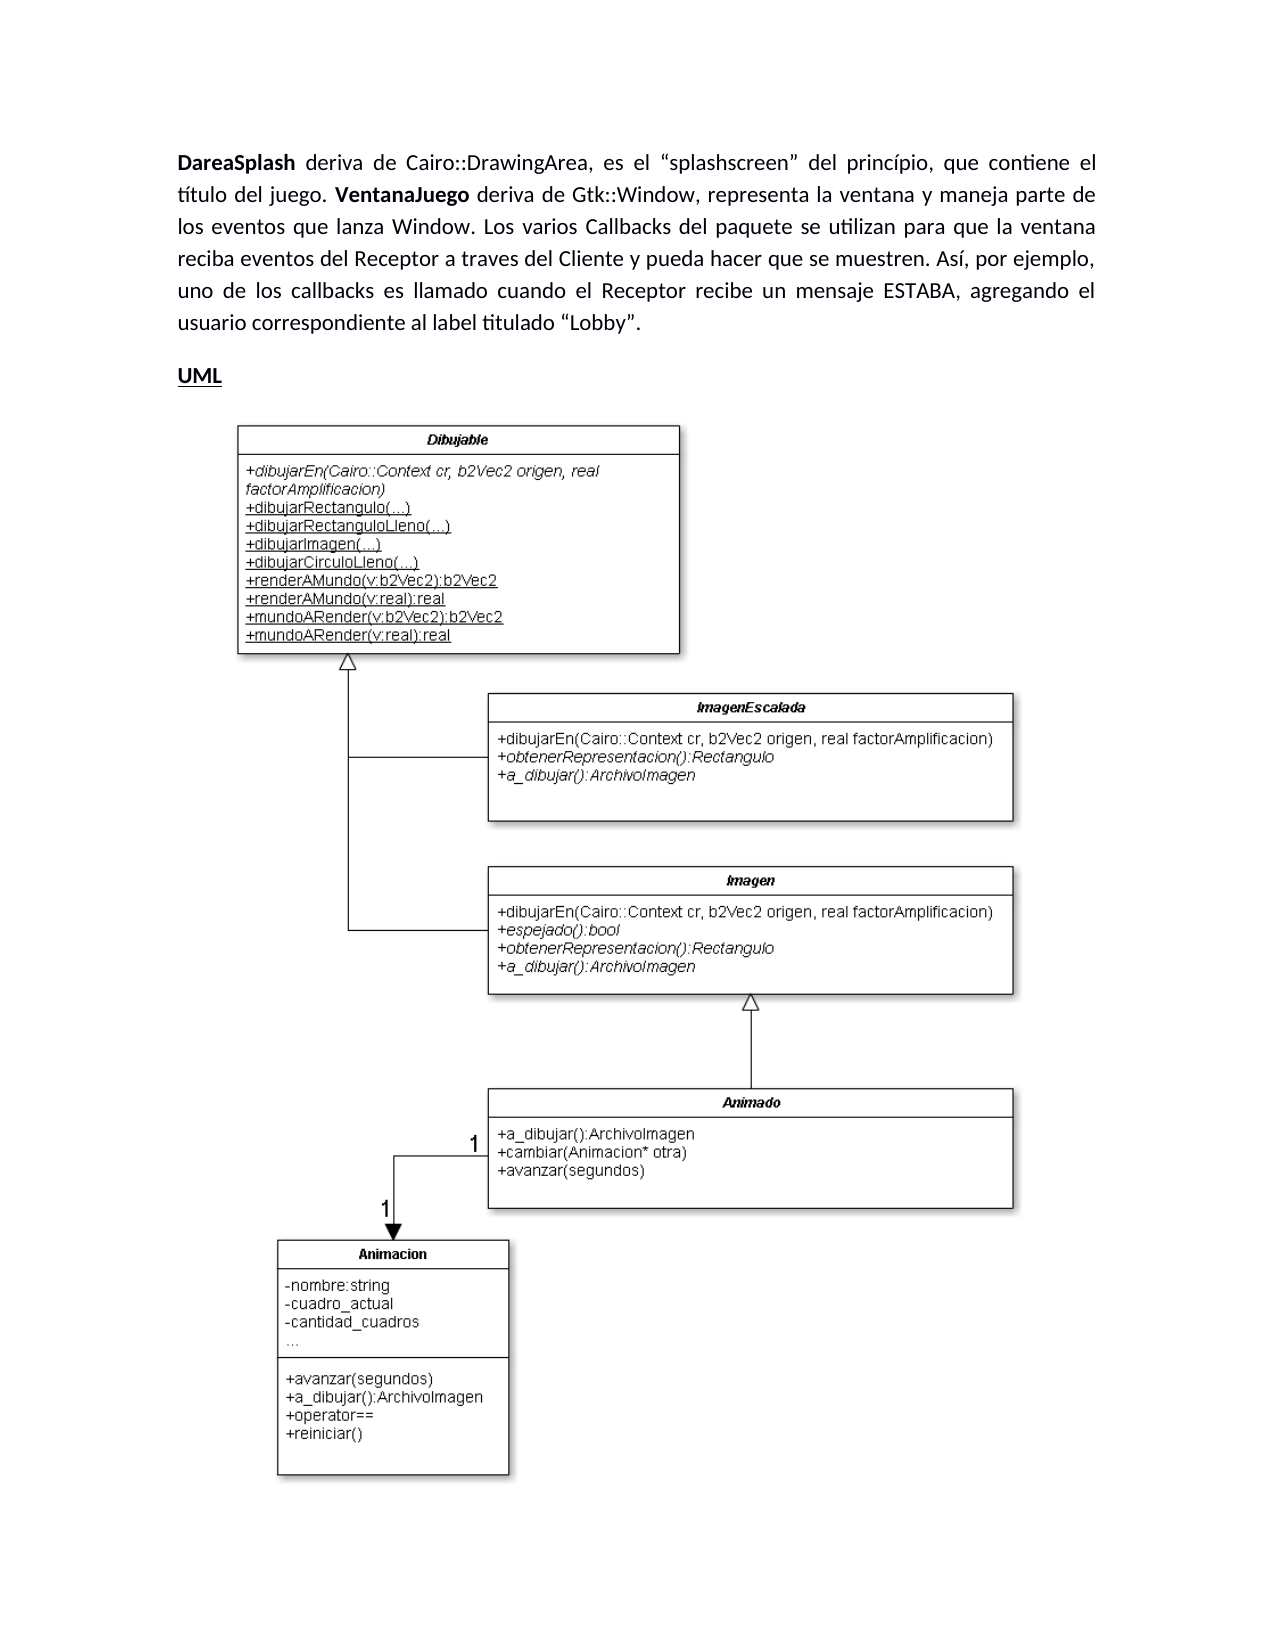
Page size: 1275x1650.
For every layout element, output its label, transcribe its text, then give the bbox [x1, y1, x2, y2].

picture [209, 414, 1066, 1496]
text UML [177, 362, 1098, 389]
text DareaSplash deriva de Cairo::DrawingArea, es el “splashscreen” del princípio, que contiene el título del juego. VentanaJuego deriva de Gtk::Window, representa la ventana y maneja parte de los eventos que lanza Window. Los varios Callbacks del paquete se utilizan para que la ventana reciba eventos del Receptor a traves del Cliente y pueda hacer que se muestren. Así, por ejemplo, uno de los callbacks es llamado cuando el Receptor recibe un mensaje ESTABA, agregando el usuario correspondiente al label titulado “Lobby”. [177, 148, 1098, 337]
